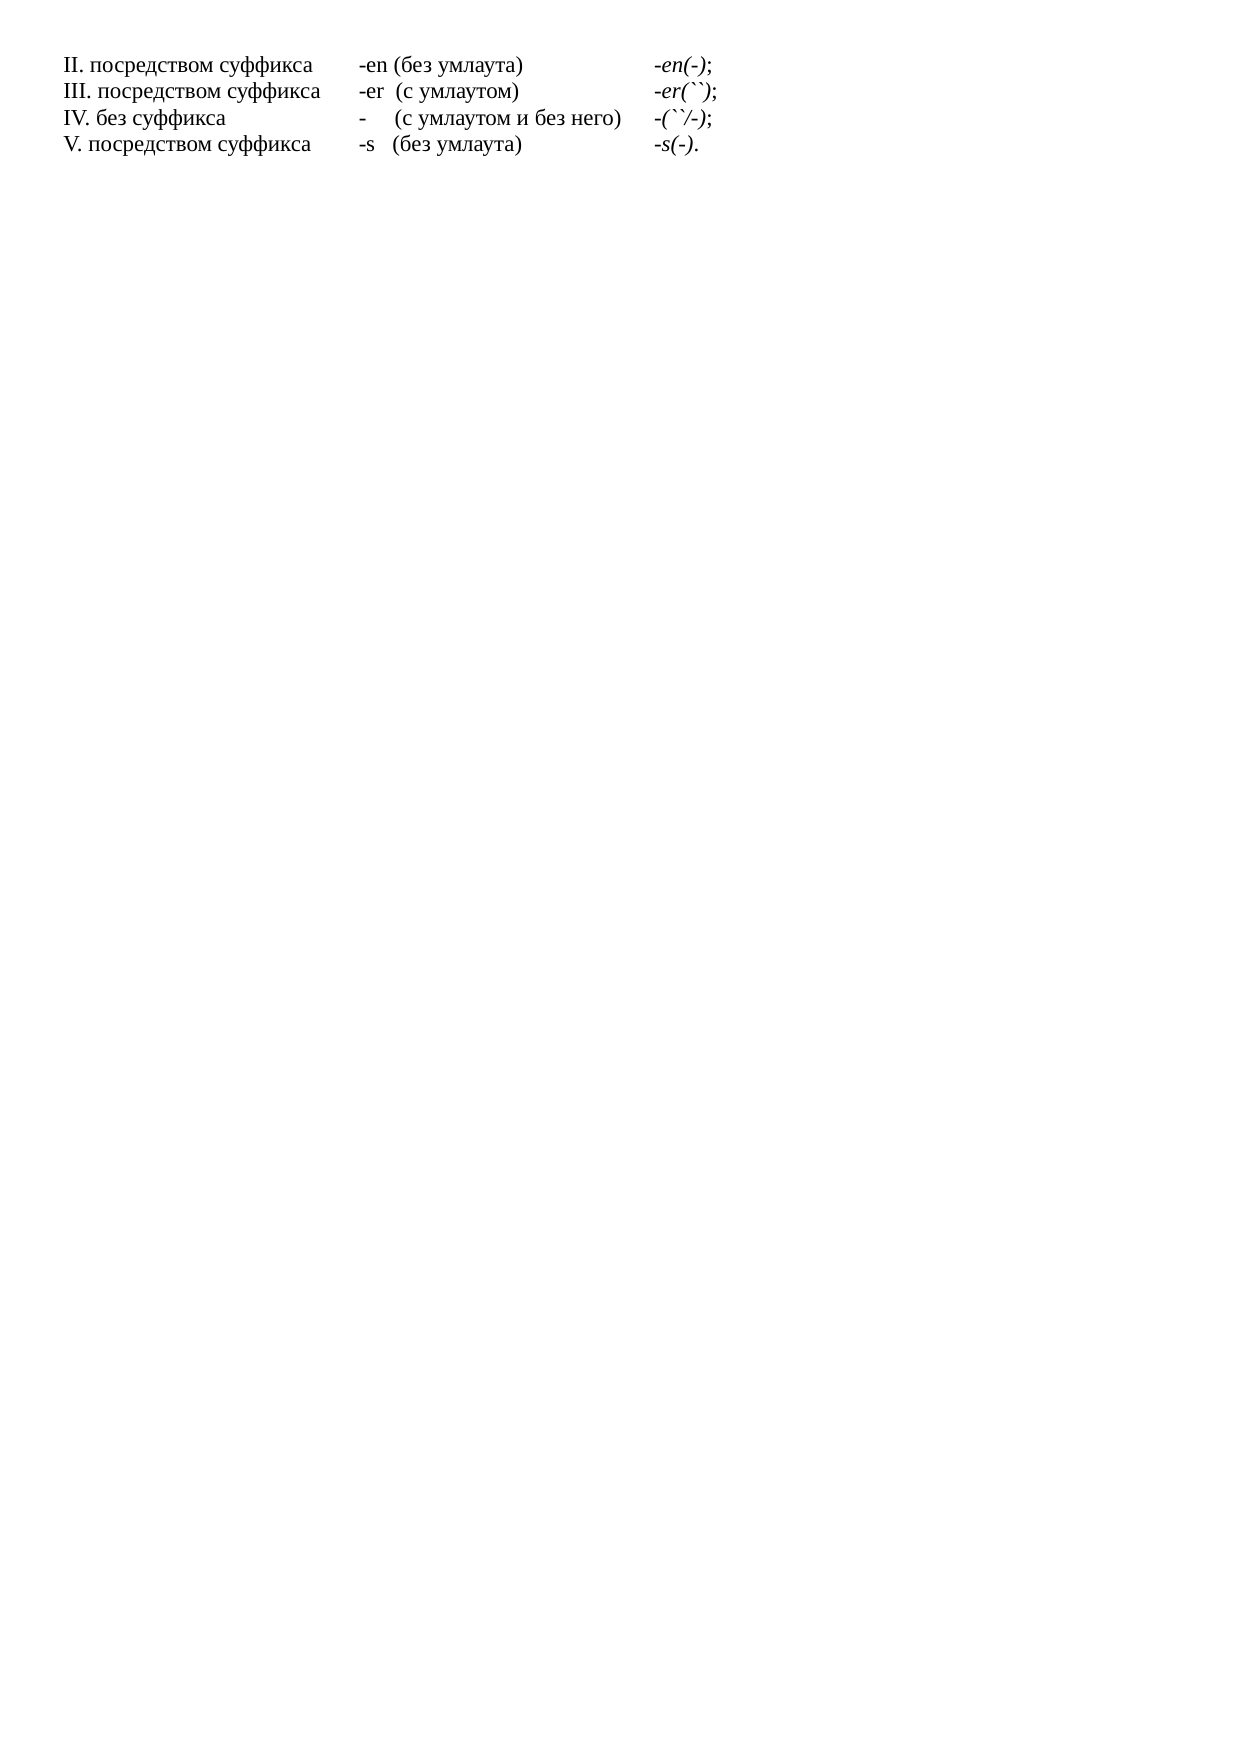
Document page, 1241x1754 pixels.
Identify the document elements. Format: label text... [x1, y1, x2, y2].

text V. посредством суффикса -s (без умлаута) -s(-). [63, 130, 1177, 156]
text II. посредством суффикса -еn (без умлаута) -en(-); [63, 51, 1177, 77]
text III. посредством суффикса -er (с умлаутом) -er(``); [63, 77, 1177, 104]
text IV. без суффикса - (с умлаутом и без него) -(``/-); [63, 104, 1177, 130]
